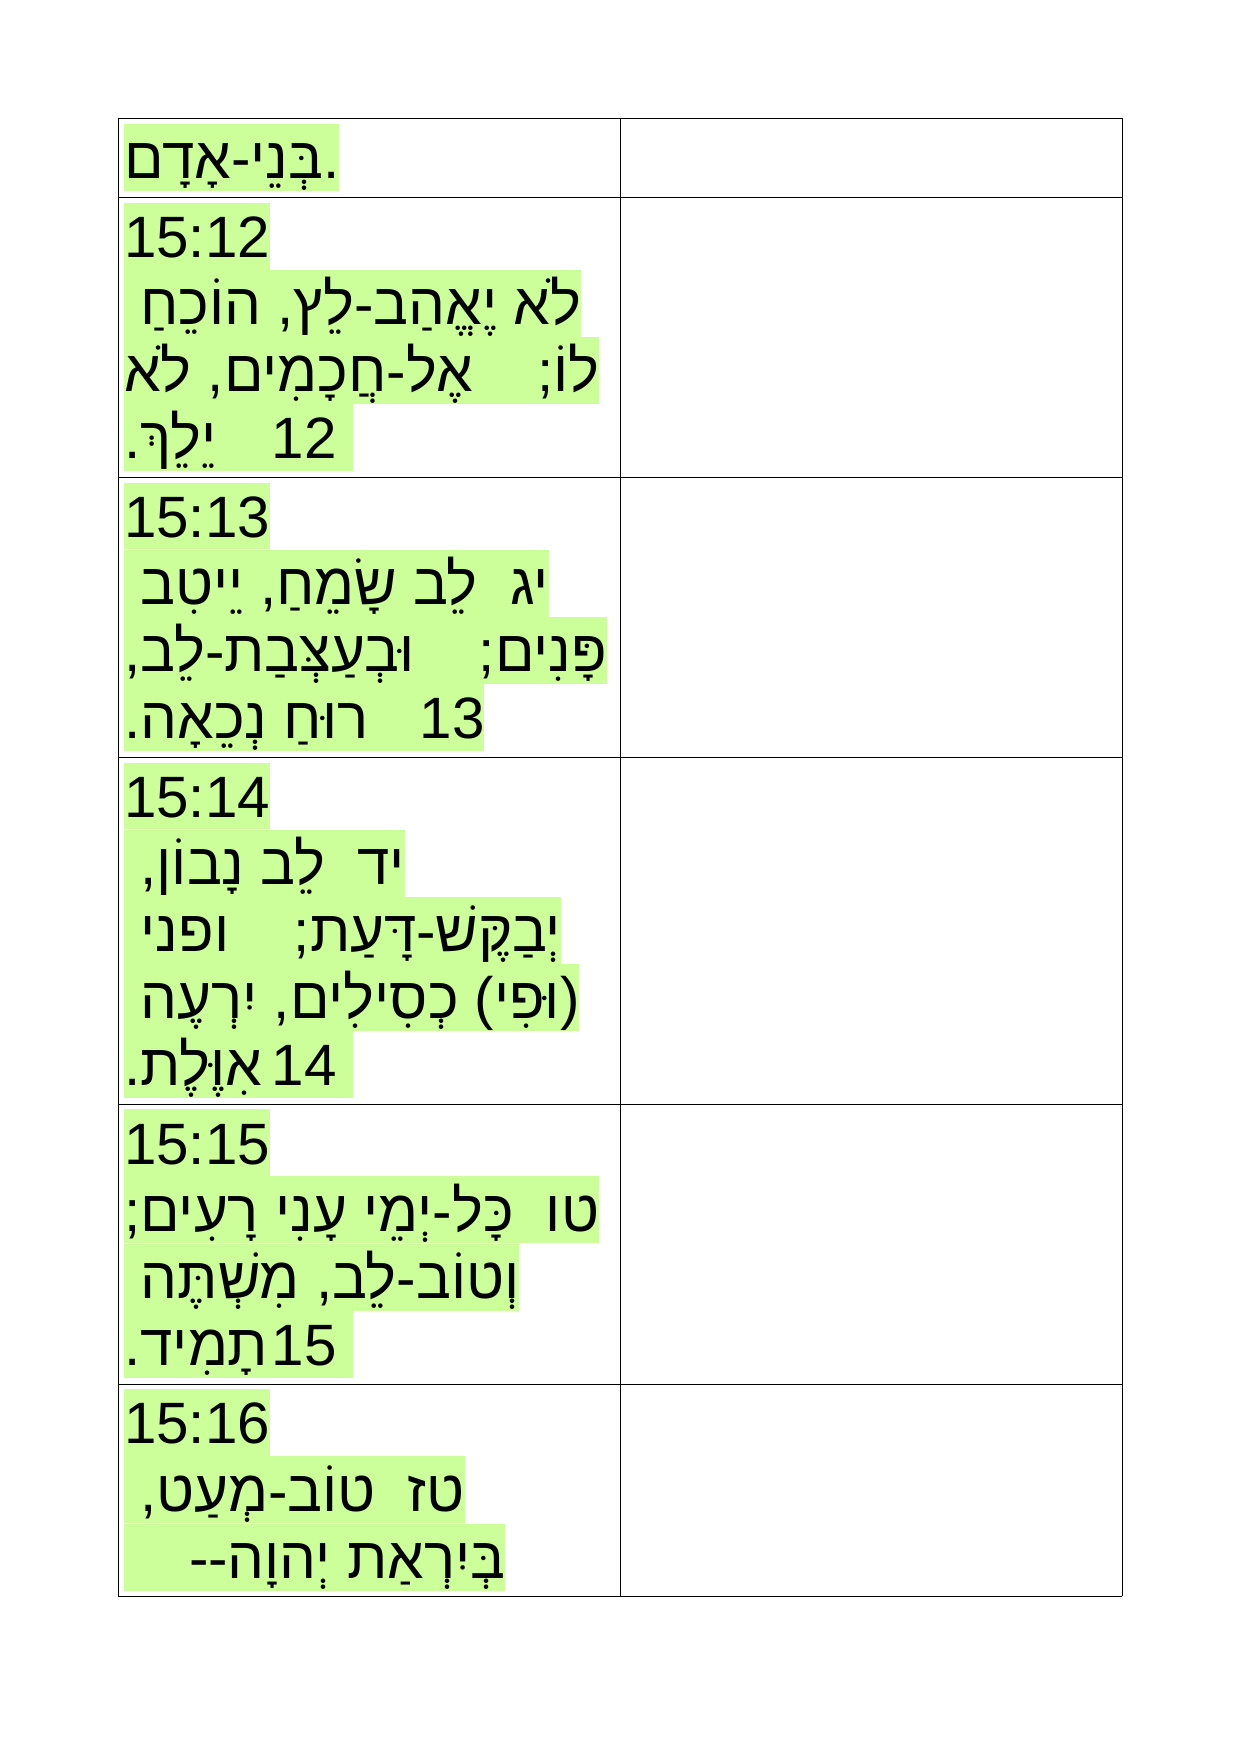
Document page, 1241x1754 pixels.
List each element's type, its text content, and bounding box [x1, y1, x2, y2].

table_cell [621, 758, 1122, 1103]
table_cell [621, 1385, 1122, 1596]
table_cell 15:14 יד לֵב נָבוֹן, יְבַקֶּשׁ-דָּעַת; ופני (וּפִי) כְסִילִים, יִרְעֶה אִוֶּלֶת. 14 [119, 758, 620, 1103]
table_cell [621, 1105, 1122, 1383]
table_cell [621, 478, 1122, 757]
table_cell 15:11 יא שְׁאוֹל וַאֲבַדּוֹן, נֶגֶד יְהוָה; אַף, כִּי-לִבּוֹת בְּנֵי-אָדָם. [119, 119, 620, 197]
table_cell [621, 198, 1122, 477]
table_cell 15:16 טז טוֹב-מְעַט, בְּיִרְאַת יְהוָה-- מֵאוֹצָר רָב, וּמְהוּמָה בוֹ. 16 [119, 1385, 620, 1596]
table_cell 15:15 טו כָּל-יְמֵי עָנִי רָעִים; וְטוֹב-לֵב, מִשְׁתֶּה תָמִיד. 15 [119, 1105, 620, 1383]
table_cell [621, 119, 1122, 197]
table_cell 15:12 לֹא יֶאֱהַב-לֵץ, הוֹכֵחַ לוֹ; אֶל-חֲכָמִים, לֹא יֵלֵךְ. 12 [119, 198, 620, 477]
table_cell 15:13 יג לֵב שָׂמֵחַ, יֵיטִב פָּנִים; וּבְעַצְּבַת-לֵב, רוּחַ נְכֵאָה. 13 [119, 478, 620, 757]
